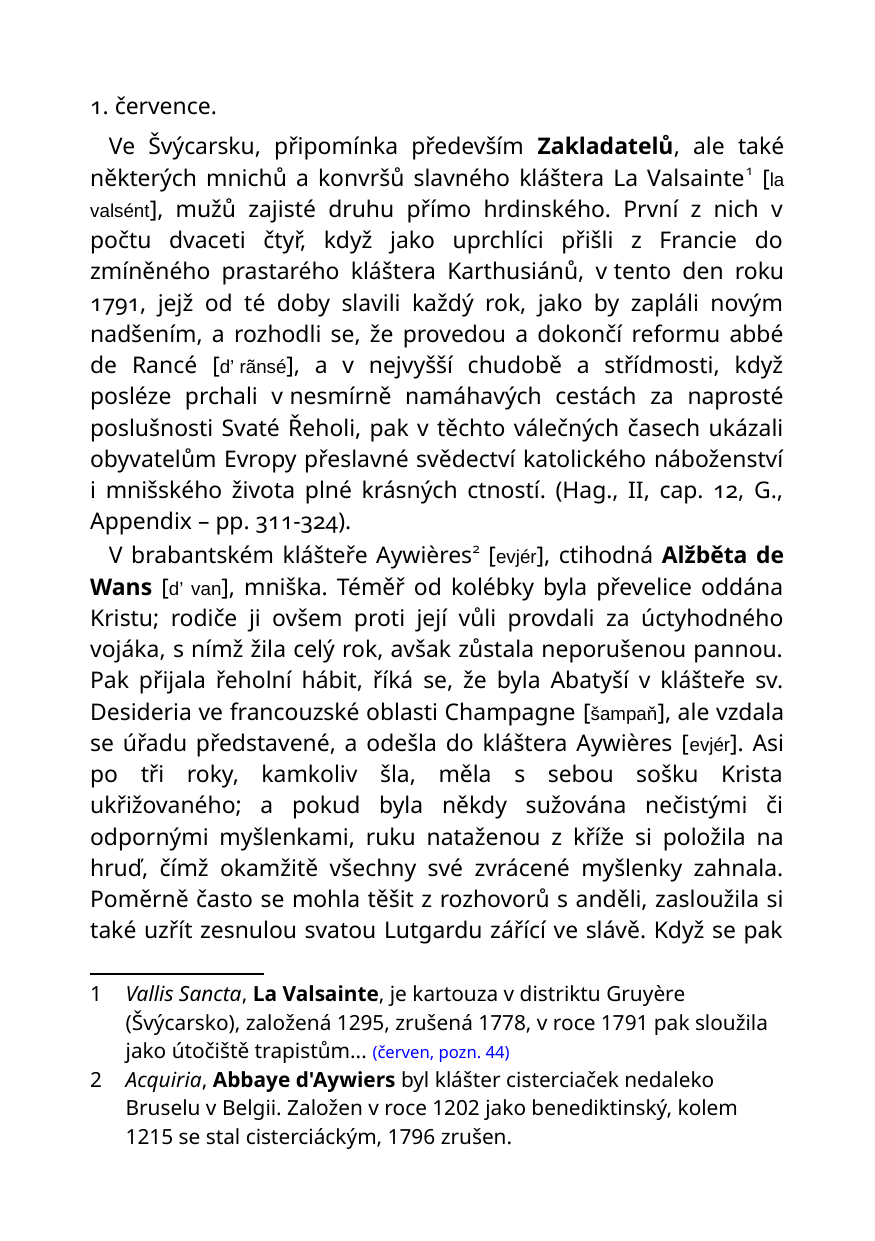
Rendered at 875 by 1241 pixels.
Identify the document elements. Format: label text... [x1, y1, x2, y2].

text Ve Švýcarsku, připomínka především Zakladatelů, ale také některých mnichů a konvršů slavného kláštera La Valsainte [la valsént], mužů zajisté druhu přímo hrdinského. První z nich v počtu dvaceti čtyř, když jako uprchlíci přišli z Francie do zmíněného prastarého kláštera Karthusiánů, v tento den roku 1791, jejž od té doby slavili každý rok, jako by zapláli novým nadšením, a rozhodli se, že provedou a dokončí reformu abbé de Rancé [d’ rãnsé], a v nejvyšší chudobě a střídmosti, když posléze prchali v nesmírně namáhavých cestách za naprosté poslušnosti Svaté Řeholi, pak v těchto válečných časech ukázali obyvatelům Evropy přeslavné svědectví katolického náboženství i mnišského života plné krásných ctností. (Hag., II, cap. 12, G., Appendix – pp. 311-324). [90, 130, 784, 536]
text V brabantském klášteře Aywières [evjér], ctihodná Alžběta de Wans [d’ van], mniška. Téměř od kolébky byla převelice oddána Kristu; rodiče ji ovšem proti její vůli provdali za úctyhodného vojáka, s nímž žila celý rok, avšak zůstala neporušenou pannou. Pak přijala řeholní hábit, říká se, že byla Abatyší v klášteře sv. Desideria ve francouzské oblasti Champagne [šampaň], ale vzdala se úřadu představené, a odešla do kláštera Aywières [evjér]. Asi po tři roky, kamkoliv šla, měla s sebou sošku Krista ukřižovaného; a pokud byla někdy sužována nečistými či odpornými myšlenkami, ruku nataženou z kříže si položila na hruď, čímž okamžitě všechny své zvrácené myšlenky zahnala. Poměrně často se mohla těšit z rozhovorů s anděli, zasloužila si také uzřít zesnulou svatou Lutgardu zářící ve slávě. Když se pak [90, 539, 784, 946]
text Acquiria, Abbaye d'Aywiers byl klášter cisterciaček nedaleko Bruselu v Belgii. Založen v roce 1202 jako benediktinský, kolem 1215 se stal cisterciáckým, 1796 zrušen. [90, 1065, 784, 1150]
text 1. července. [90, 90, 784, 121]
text Vallis Sancta, La Valsainte, je kartouza v distriktu Gruyère (Švýcarsko), založená 1295, zrušená 1778, v roce 1791 pak sloužila jako útočiště trapistům... (červen, pozn. 44) [90, 979, 784, 1065]
